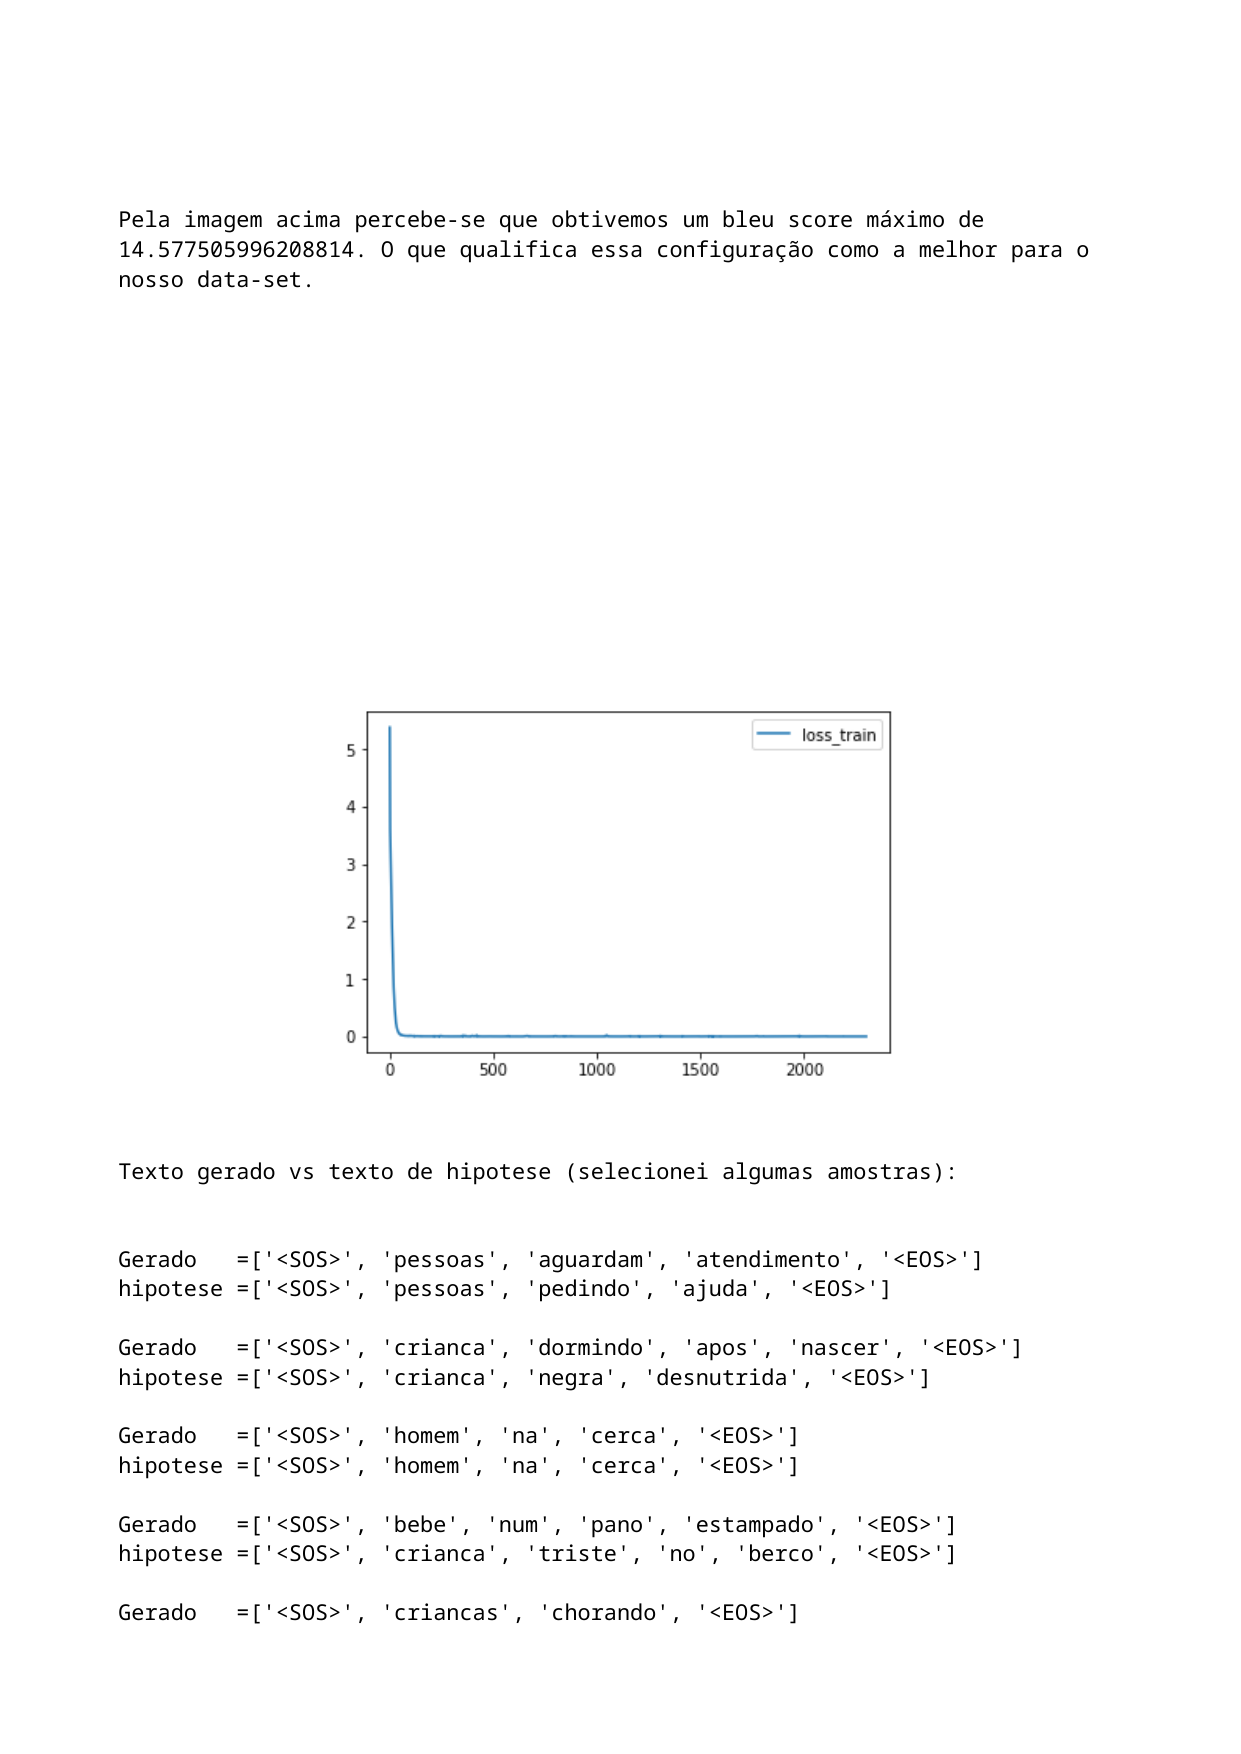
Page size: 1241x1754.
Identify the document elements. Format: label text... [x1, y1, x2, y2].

text hipotese =['<SOS>', 'crianca', 'negra', 'desnutrida', '<EOS>'] [118, 1362, 1122, 1391]
text Gerado =['<SOS>', 'homem', 'na', 'cerca', '<EOS>'] [118, 1420, 1122, 1450]
text Gerado =['<SOS>', 'crianca', 'dormindo', 'apos', 'nascer', '<EOS>'] [118, 1332, 1122, 1362]
text Texto gerado vs texto de hipotese (selecionei algumas amostras): [118, 1156, 1122, 1186]
text Gerado =['<SOS>', 'pessoas', 'aguardam', 'atendimento', '<EOS>'] [118, 1243, 1122, 1273]
text hipotese =['<SOS>', 'crianca', 'triste', 'no', 'berco', '<EOS>'] [118, 1538, 1122, 1568]
picture [334, 696, 907, 1090]
text hipotese =['<SOS>', 'pessoas', 'pedindo', 'ajuda', '<EOS>'] [118, 1273, 1122, 1303]
text Gerado =['<SOS>', 'bebe', 'num', 'pano', 'estampado', '<EOS>'] [118, 1508, 1122, 1538]
text Gerado =['<SOS>', 'criancas', 'chorando', '<EOS>'] [118, 1597, 1122, 1627]
text hipotese =['<SOS>', 'homem', 'na', 'cerca', '<EOS>'] [118, 1450, 1122, 1480]
text Pela imagem acima percebe-se que obtivemos um bleu score máximo de 14.577505996208814. O que qualifica essa configuração como a melhor para o nosso data-set. [118, 204, 1122, 294]
